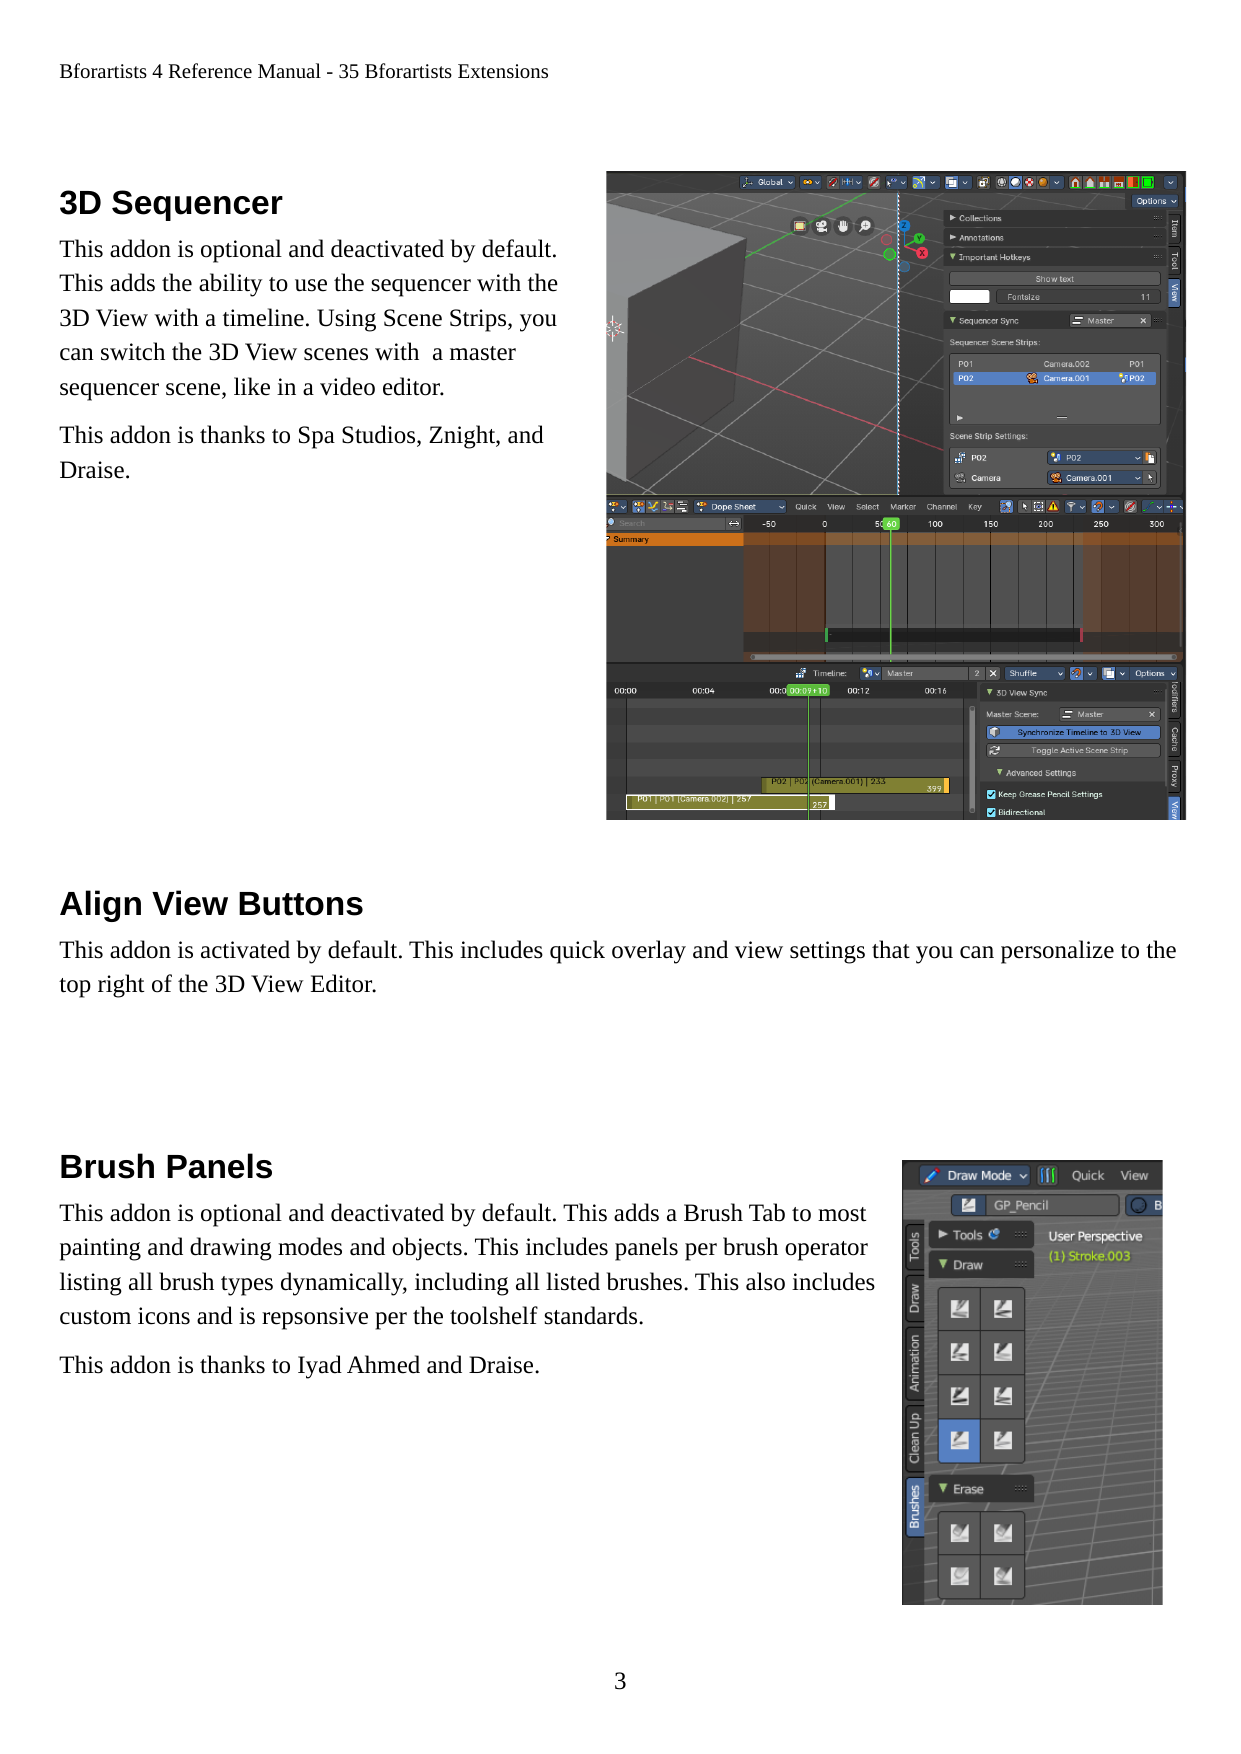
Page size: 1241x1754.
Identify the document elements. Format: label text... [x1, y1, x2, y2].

text This addon is optional and deactivated by default. This adds the ability to use the sequencer with the 3D View with a timeline. Using Scene Strips, you can switch the 3D View scenes with a master sequencer scene, like in a video editor. [59, 234, 606, 400]
text This addon is thanks to Spa Studios, Znight, and Draise. [59, 421, 606, 484]
text This addon is activated by default. This includes quick overlay and view settings that you can personalize to the top right of the 3D View Editor. [59, 935, 1181, 998]
text This addon is thanks to Iyad Ahmed and Draise. [59, 1350, 902, 1379]
subtitle Brush Panels [59, 1146, 1181, 1185]
text This addon is optional and deactivated by default. This adds a Brush Tab to most painting and drawing modes and objects. This includes panels per brush operator listing all brush types dynamically, including all listed brushes. This also includes custom icons and is repsonsive per the toolshelf standards. [59, 1198, 902, 1330]
picture [902, 1160, 1163, 1605]
picture [606, 171, 1187, 820]
subtitle Align View Buttons [59, 884, 1181, 923]
subtitle 3D Sequencer [59, 182, 606, 221]
